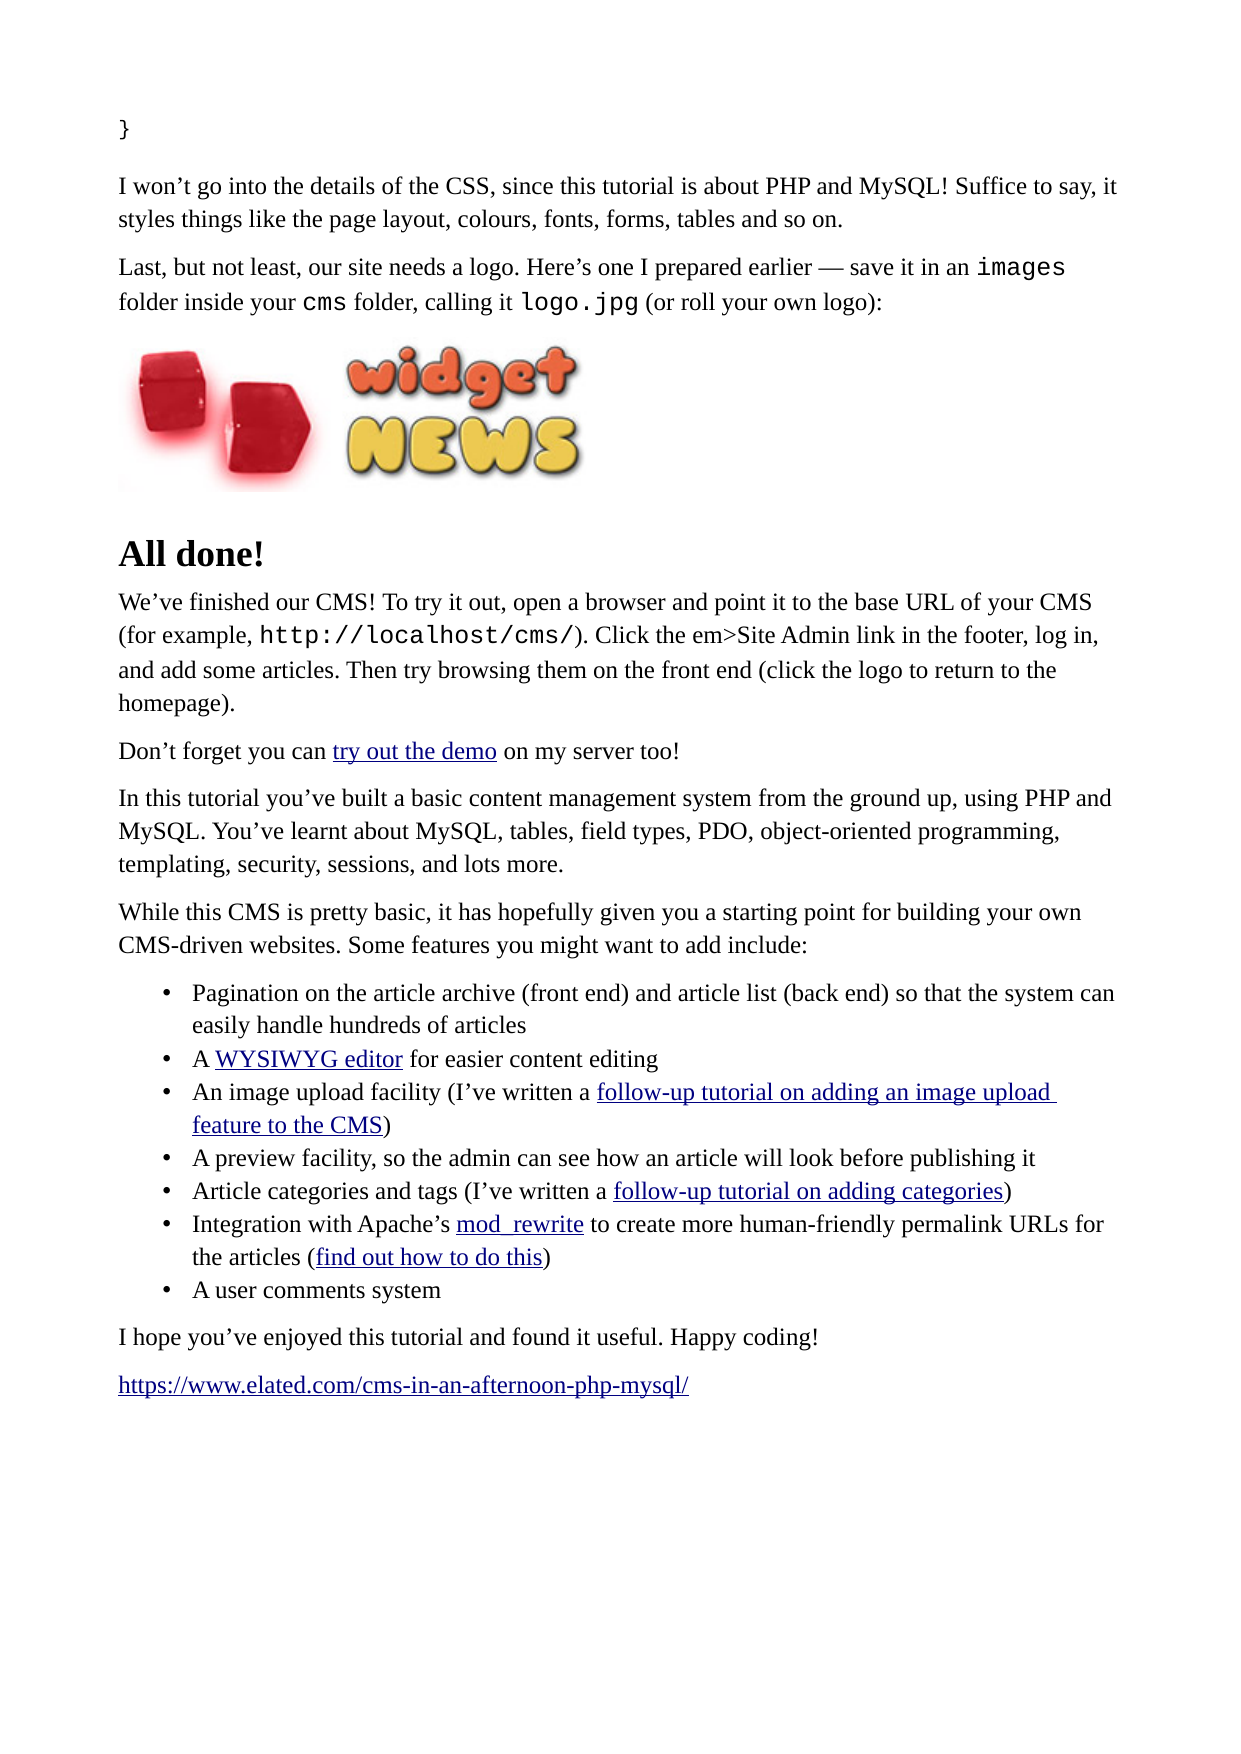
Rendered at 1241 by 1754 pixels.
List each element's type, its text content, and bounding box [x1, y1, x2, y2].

text Last, but not least, our site needs a logo. Here’s one I prepared earlier — save it in an images folder inside your cms folder, calling it logo.jpg (or roll your own logo): [118, 252, 1122, 318]
text I won’t go into the details of the CSS, since this tutorial is about PHP and MySQL! Suffice to say, it styles things like the page layout, colours, fonts, forms, tables and so on. [118, 171, 1122, 233]
subtitle All done! [118, 531, 1122, 574]
text Don’t forget you can try out the demo on my server too! [118, 736, 1122, 764]
list An image upload facility (I’ve written a follow-up tutorial on adding an image upload feature to the CMS) [162, 1077, 1122, 1138]
list A preview facility, so the admin can see how an article will look before publishing it [162, 1143, 1122, 1171]
picture [118, 337, 587, 492]
text } [118, 118, 1122, 142]
text In this tutorial you’ve built a basic content management system from the ground up, using PHP and MySQL. You’ve learnt about MySQL, tables, field types, PDO, object-oriented programming, templating, security, sessions, and lots more. [118, 783, 1122, 878]
list Article categories and tags (I’ve written a follow-up tutorial on adding categories) [162, 1176, 1122, 1204]
list A user comments system [162, 1275, 1122, 1303]
text https://www.elated.com/cms-in-an-afternoon-php-mysql/ [118, 1370, 1122, 1399]
text While this CMS is pretty basic, it has hopefully given you a starting point for building your own CMS-driven websites. Some features you might want to add include: [118, 897, 1122, 959]
list A WYSIWYG editor for easier content editing [162, 1044, 1122, 1072]
text I hope you’ve enjoyed this tutorial and found it useful. Happy coding! [118, 1322, 1122, 1351]
list Pagination on the article archive (front end) and article list (back end) so that the system can easily handle hundreds of articles [162, 978, 1122, 1039]
list Integration with Apache’s mod_rewrite to create more human-friendly permalink URLs for the articles (find out how to do this) [162, 1209, 1122, 1271]
text We’ve finished our CMS! To try it out, open a browser and point it to the base URL of your CMS (for example, http://localhost/cms/). Click the em>Site Admin link in the footer, log in, and add some articles. Then try browsing them on the front end (click the logo to return to the homepage). [118, 587, 1122, 717]
